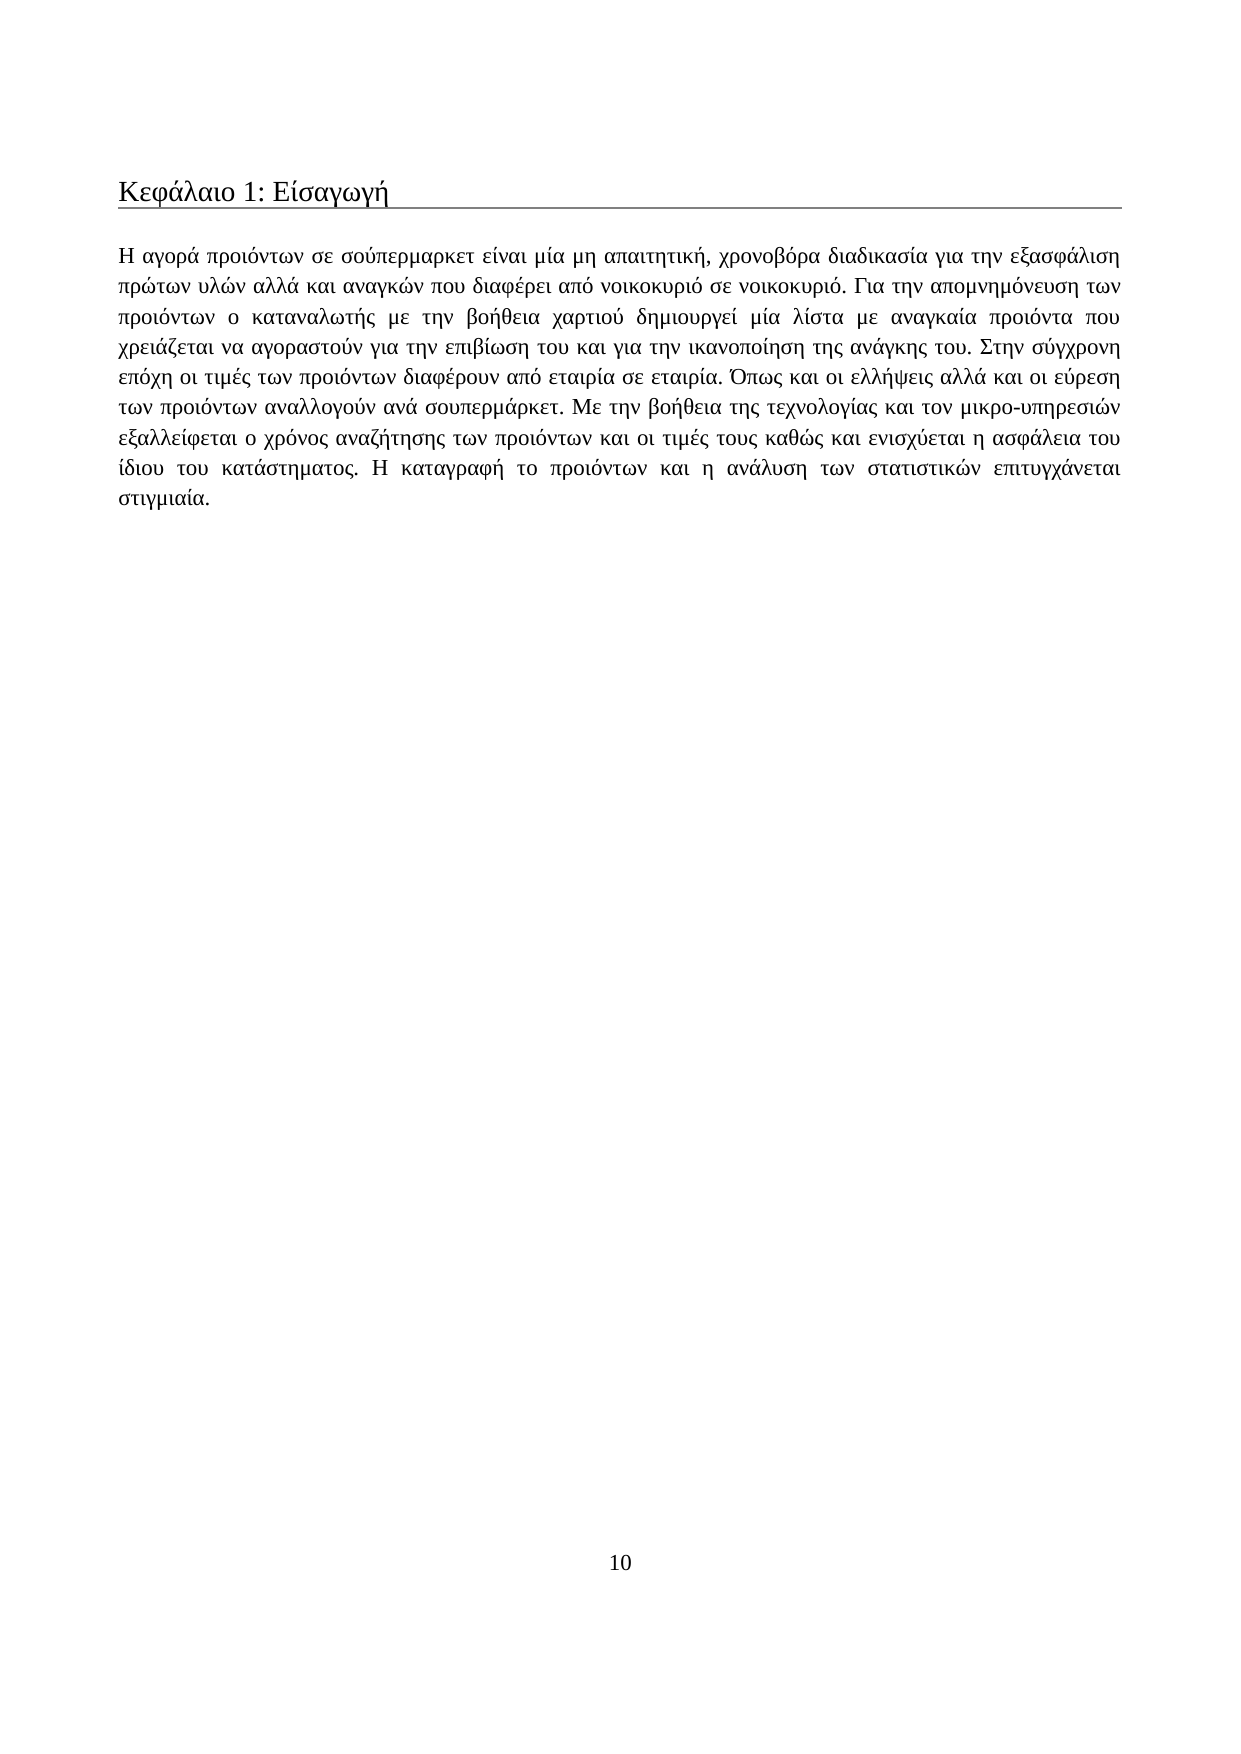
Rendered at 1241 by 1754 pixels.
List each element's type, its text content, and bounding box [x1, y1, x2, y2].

text Η αγορά προιόντων σε σούπερμαρκετ είναι μία μη απαιτητική, χρονοβόρα διαδικασία για την εξασφάλιση πρώτων υλών αλλά και αναγκών που διαφέρει από νοικοκυριό σε νοικοκυριό. Για την απομνημόνευση των προιόντων ο καταναλωτής με την βοήθεια χαρτιού δημιουργεί μία λίστα με αναγκαία προιόντα που χρειάζεται να αγοραστούν για την επιβίωση του και για την ικανοποίηση της ανάγκης του. Στην σύγχρονη επόχη οι τιμές των προιόντων διαφέρουν από εταιρία σε εταιρία. Όπως και οι ελλήψεις αλλά και οι εύρεση των προιόντων αναλλογούν ανά σουπερμάρκετ. Με την βοήθεια της τεχνολογίας και τον μικρο-υπηρεσιών εξαλλείφεται ο χρόνος αναζήτησης των προιόντων και οι τιμές τους καθώς και ενισχύεται η ασφάλεια του ίδιου του κατάστηματος. Η καταγραφή το προιόντων και η ανάλυση των στατιστικών επιτυγχάνεται στιγμιαία. [118, 242, 1122, 510]
text Κεφάλαιο 1: Είσαγωγή [118, 174, 1122, 207]
